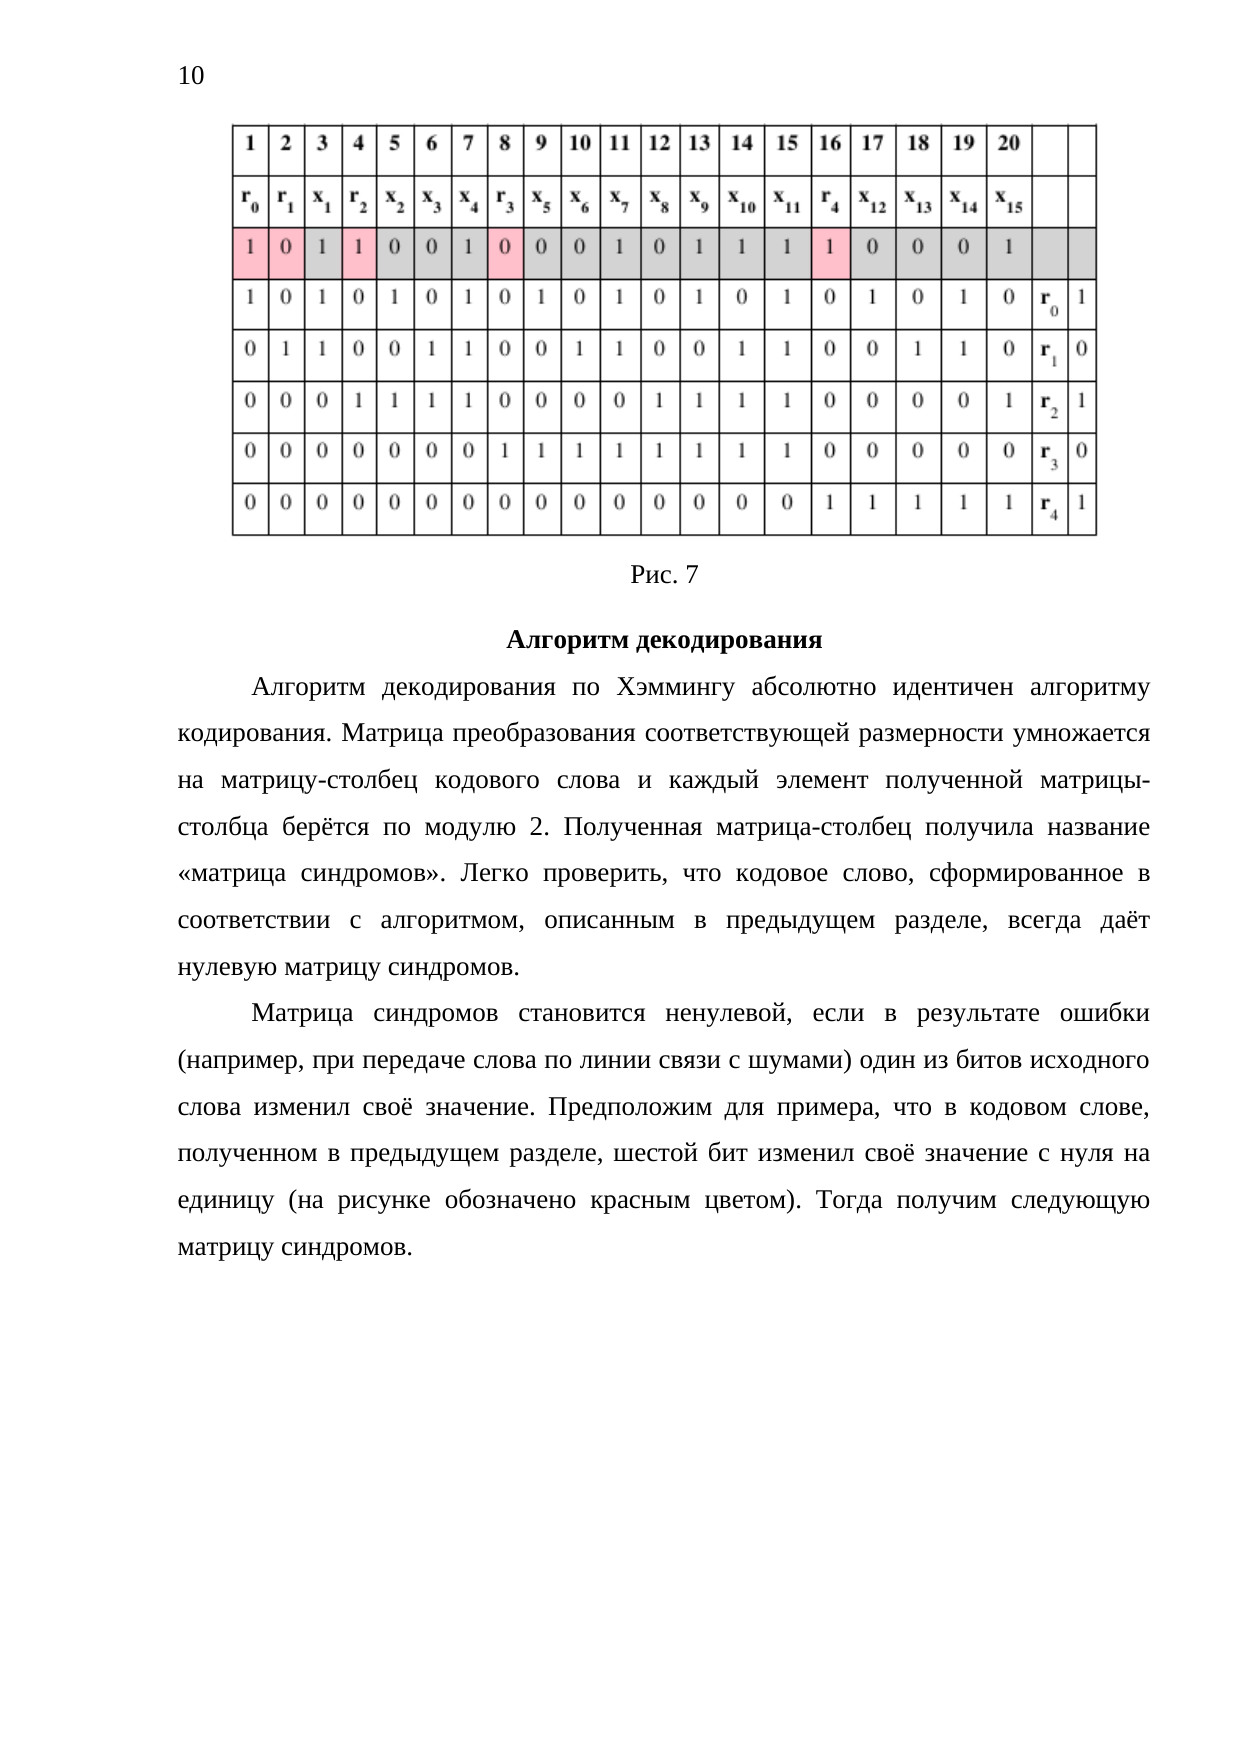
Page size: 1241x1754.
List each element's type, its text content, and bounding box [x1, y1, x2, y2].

picture [227, 119, 1102, 544]
text Матрица синдромов становится ненулевой, если в результате ошибки (например, при передаче слова по линии связи с шумами) один из битов исходного слова изменил своё значение. Предположим для примера, что в кодовом слове, полученном в предыдущем разделе, шестой бит изменил своё значение с нуля на единицу (на рисунке обозначено красным цветом). Тогда получим следующую матрицу синдромов. [177, 996, 1152, 1261]
text Рис. 7 [177, 120, 1152, 590]
subtitle Алгоритм декодирования [177, 623, 1152, 654]
text Алгоритм декодирования по Хэммингу абсолютно идентичен алгоритму кодирования. Матрица преобразования соответствующей размерности умножается на матрицу-столбец кодового слова и каждый элемент полученной матрицы-столбца берётся по модулю 2. Полученная матрица-столбец получила название «матрица синдромов». Легко проверить, что кодовое слово, сформированное в соответствии с алгоритмом, описанным в предыдущем разделе, всегда даёт нулевую матрицу синдромов. [177, 670, 1152, 981]
